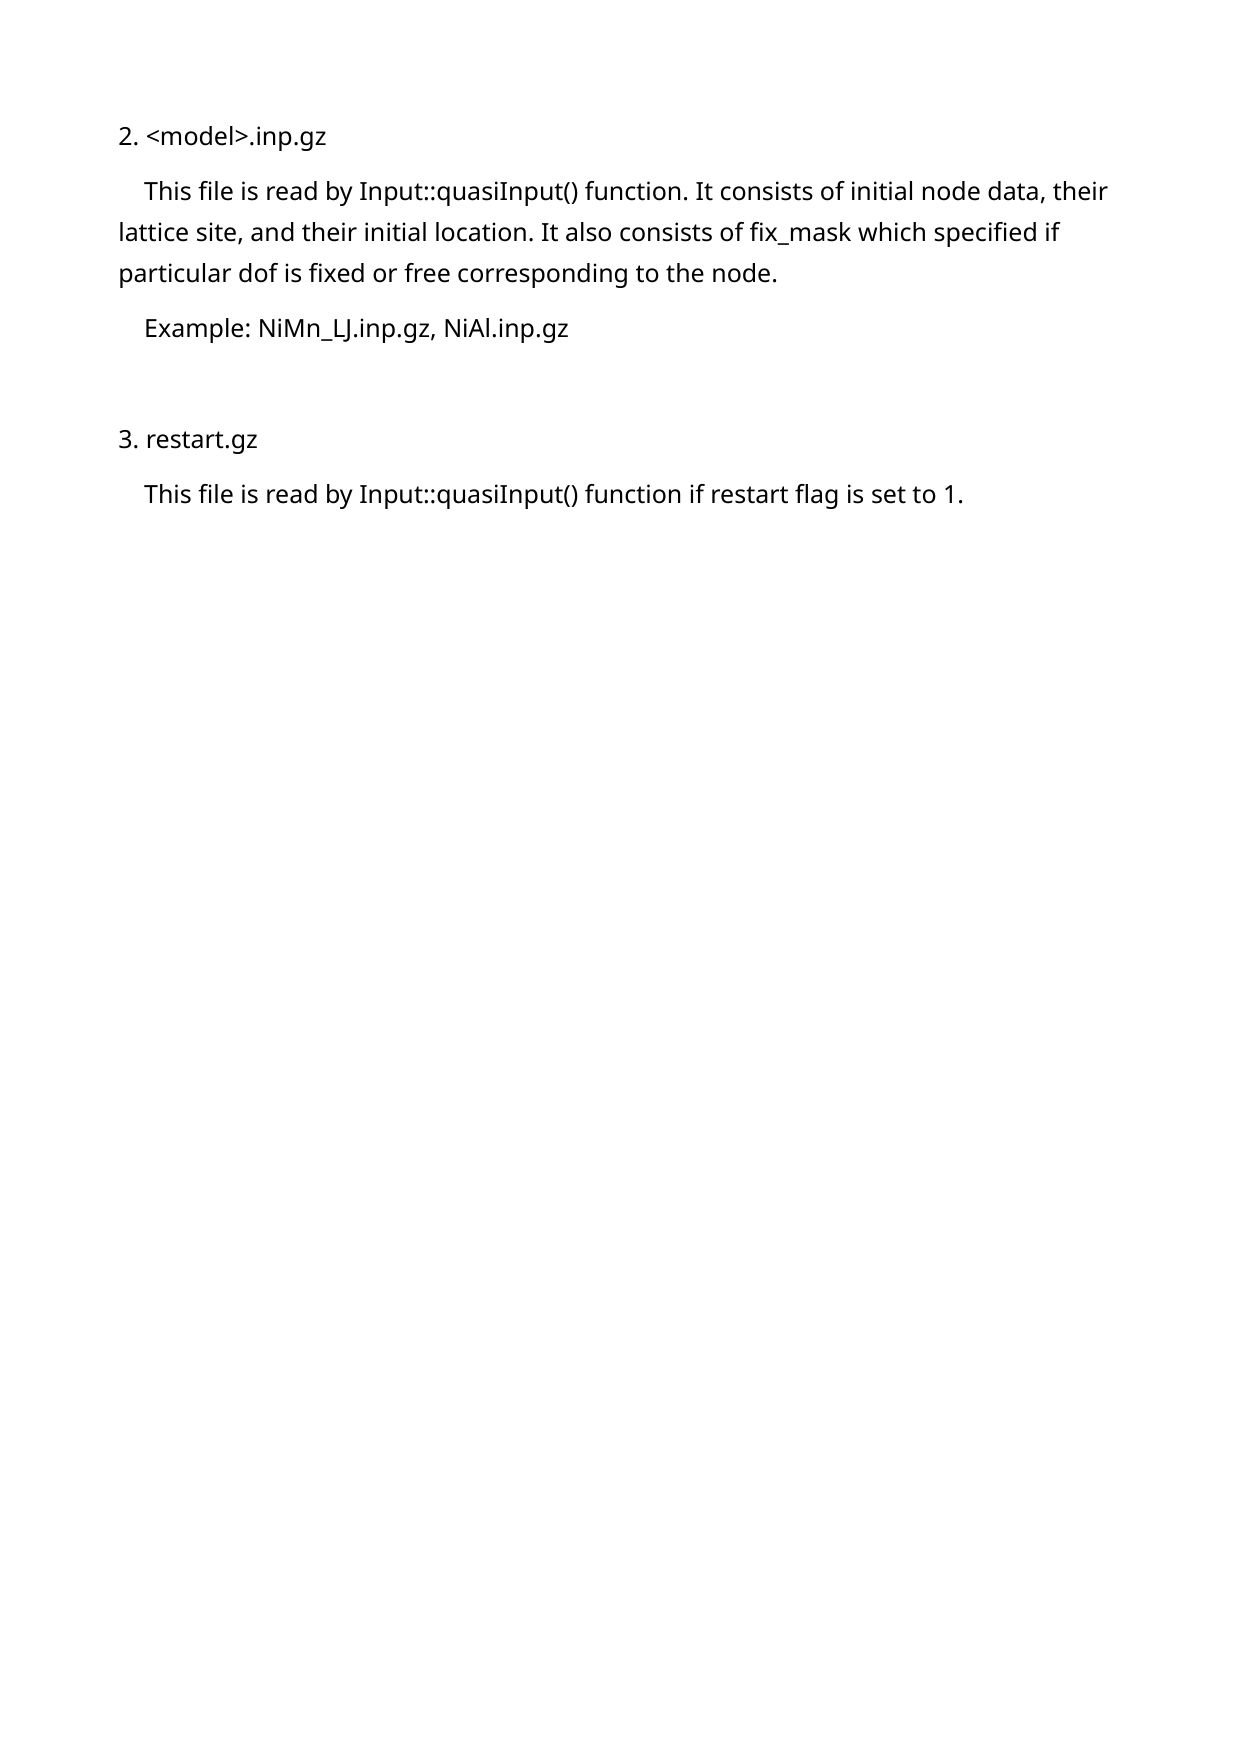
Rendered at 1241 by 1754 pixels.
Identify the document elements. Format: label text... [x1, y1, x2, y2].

text This file is read by Input::quasiInput() function. It consists of initial node data, their lattice site, and their initial location. It also consists of fix_mask which specified if particular dof is fixed or free corresponding to the node. [118, 173, 1122, 289]
text Example: NiMn_LJ.inp.gz, NiAl.inp.gz [118, 311, 1122, 345]
text 3. restart.gz [118, 421, 1122, 456]
text This file is read by Input::quasiInput() function if restart flag is set to 1. [118, 477, 1122, 511]
text 2. <model>.inp.gz [118, 118, 1122, 152]
